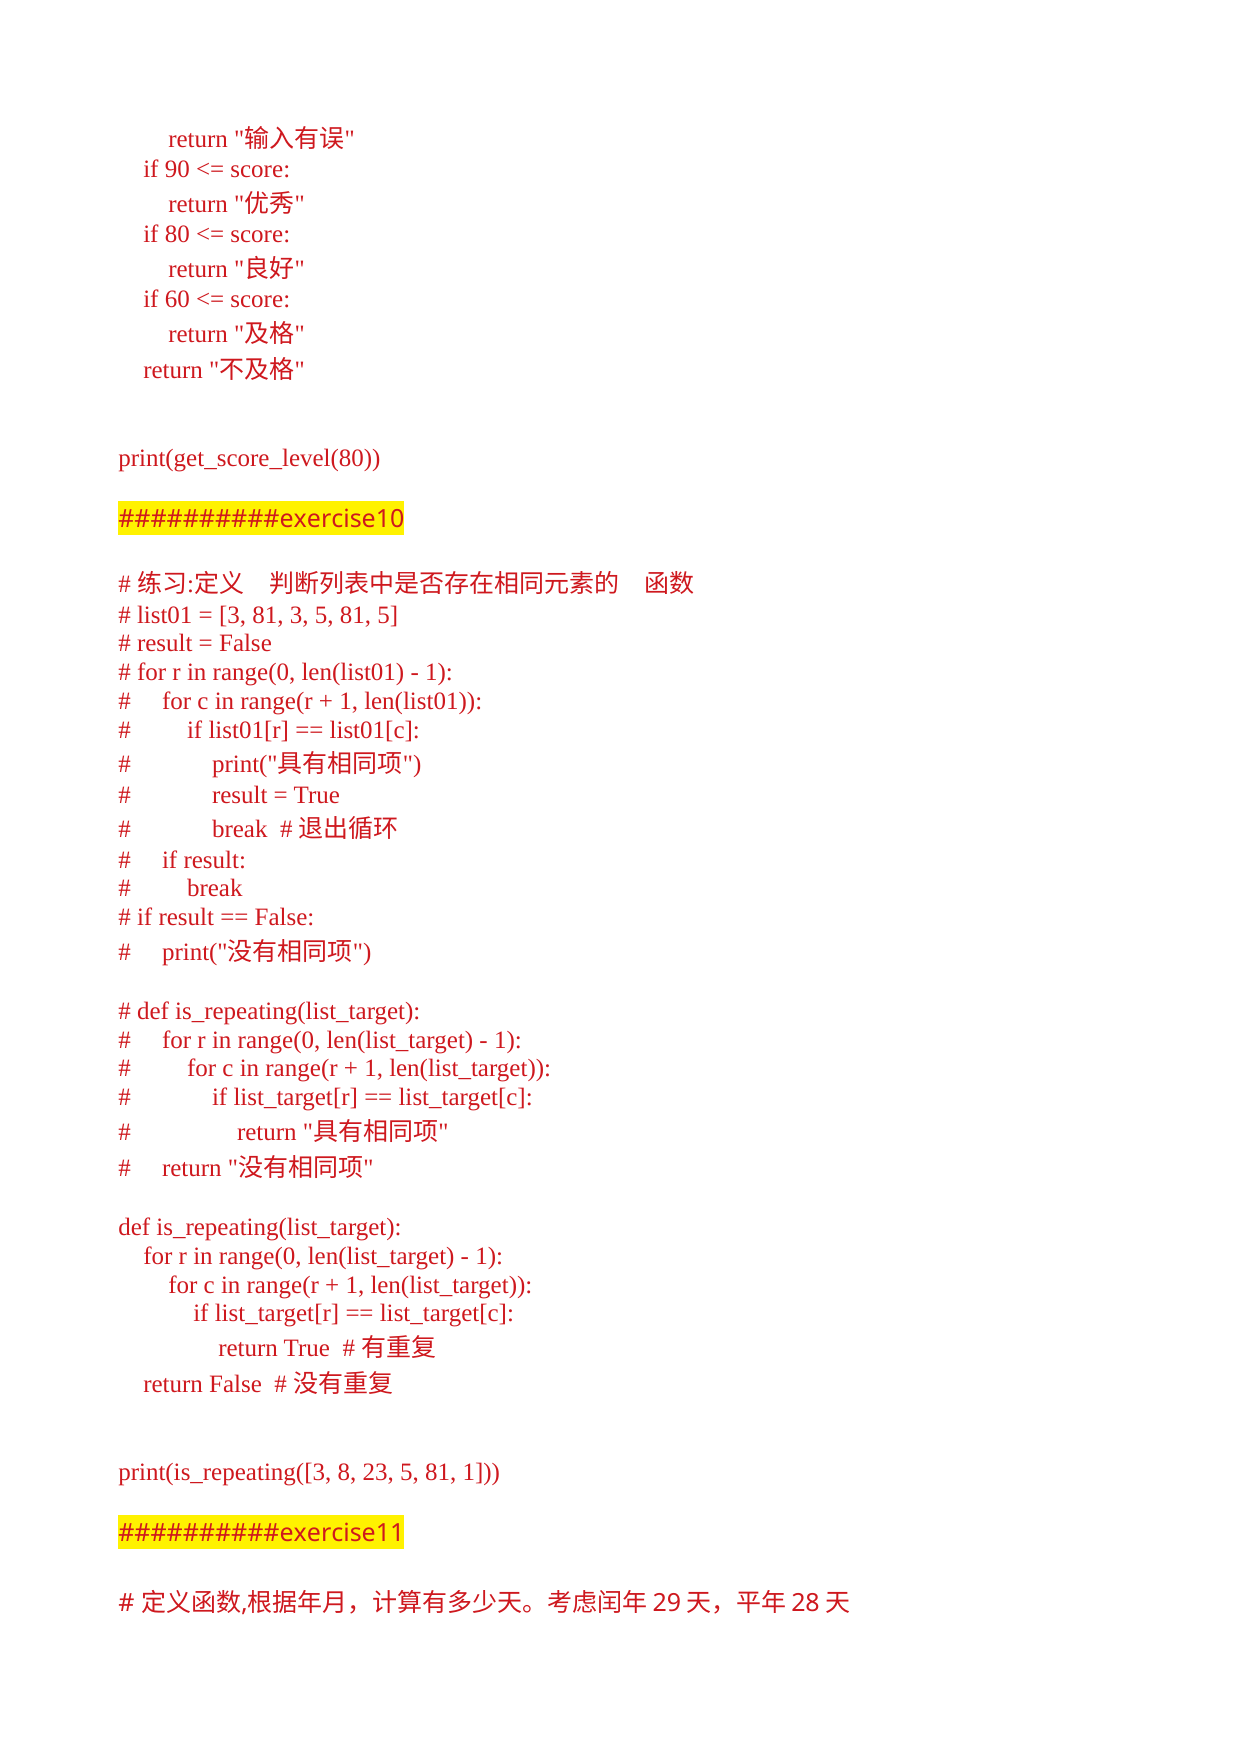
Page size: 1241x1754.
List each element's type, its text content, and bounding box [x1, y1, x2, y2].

text # print("没有相同项") [118, 931, 1122, 967]
text def is_repeating(list_target): [118, 1212, 1122, 1241]
text # if list_target[r] == list_target[c]: [118, 1082, 1122, 1111]
text if 60 <= score: [118, 284, 1122, 313]
text return "优秀" [118, 183, 1122, 219]
text # for c in range(r + 1, len(list01)): [118, 686, 1122, 715]
text # 练习:定义 判断列表中是否存在相同元素的 函数 [118, 563, 1122, 600]
text # result = False [118, 628, 1122, 657]
text ##########exercise10 [118, 501, 1122, 535]
text return False # 没有重复 [118, 1363, 1122, 1400]
text ##########exercise11 [118, 1515, 1122, 1549]
text # return "没有相同项" [118, 1147, 1122, 1183]
text return "良好" [118, 248, 1122, 284]
text # if result == False: [118, 902, 1122, 931]
text # list01 = [3, 81, 3, 5, 81, 5] [118, 600, 1122, 628]
text # return "具有相同项" [118, 1111, 1122, 1147]
text return "不及格" [118, 349, 1122, 386]
text if list_target[r] == list_target[c]: [118, 1298, 1122, 1327]
text if 80 <= score: [118, 219, 1122, 248]
text # break # 退出循环 [118, 808, 1122, 845]
text # if result: [118, 845, 1122, 873]
text # if list01[r] == list01[c]: [118, 715, 1122, 743]
text return "及格" [118, 313, 1122, 349]
text # for r in range(0, len(list_target) - 1): [118, 1025, 1122, 1053]
text return "输入有误" [118, 118, 1122, 154]
text for r in range(0, len(list_target) - 1): [118, 1241, 1122, 1270]
text # for r in range(0, len(list01) - 1): [118, 657, 1122, 686]
text # def is_repeating(list_target): [118, 996, 1122, 1025]
text # break [118, 873, 1122, 902]
text # for c in range(r + 1, len(list_target)): [118, 1053, 1122, 1082]
text # print("具有相同项") [118, 743, 1122, 780]
text print(is_repeating([3, 8, 23, 5, 81, 1])) [118, 1457, 1122, 1486]
text print(get_score_level(80)) [118, 443, 1122, 472]
text for c in range(r + 1, len(list_target)): [118, 1270, 1122, 1298]
text return True # 有重复 [118, 1327, 1122, 1363]
text if 90 <= score: [118, 154, 1122, 183]
text # 定义函数,根据年月，计算有多少天。考虑闰年29天，平年28天 [118, 1583, 1122, 1619]
text # result = True [118, 780, 1122, 808]
